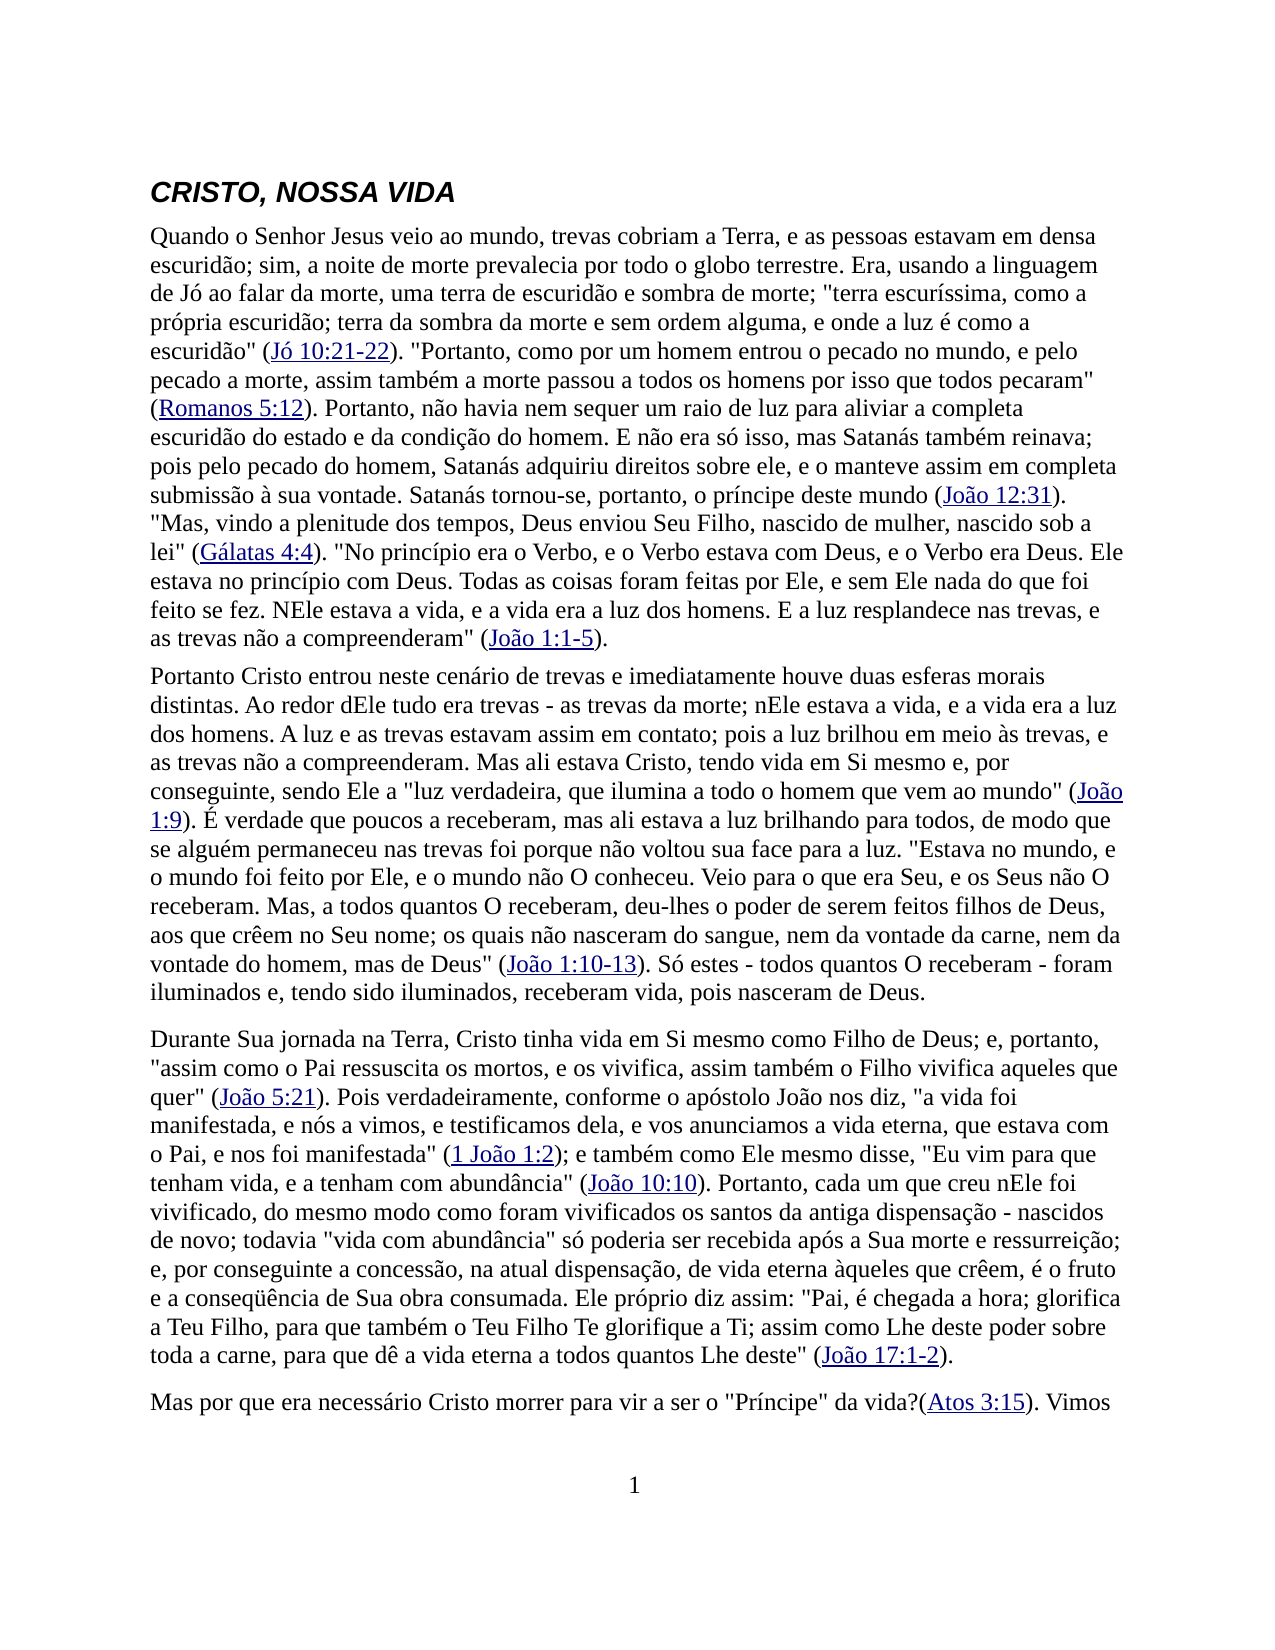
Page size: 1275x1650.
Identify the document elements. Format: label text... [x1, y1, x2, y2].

subtitle CRISTO, NOSSA VIDA [150, 175, 1125, 208]
text Mas por que era necessário Cristo morrer para vir a ser o "Príncipe" da vida?(Atos 3:15). Vimos [150, 1387, 1125, 1416]
text Quando o Senhor Jesus veio ao mundo, trevas cobriam a Terra, e as pessoas estavam em densa escuridão; sim, a noite de morte prevalecia por todo o globo terrestre. Era, usando a linguagem de Jó ao falar da morte, uma terra de escuridão e sombra de morte; "terra escuríssima, como a própria escuridão; terra da sombra da morte e sem ordem alguma, e onde a luz é como a escuridão" (Jó 10:21-22). "Portanto, como por um homem entrou o pecado no mundo, e pelo pecado a morte, assim também a morte passou a todos os homens por isso que todos pecaram" (Romanos 5:12). Portanto, não havia nem sequer um raio de luz para aliviar a completa escuridão do estado e da condição do homem. E não era só isso, mas Satanás também reinava; pois pelo pecado do homem, Satanás adquiriu direitos sobre ele, e o manteve assim em completa submissão à sua vontade. Satanás tornou-se, portanto, o príncipe deste mundo (João 12:31). "Mas, vindo a plenitude dos tempos, Deus enviou Seu Filho, nascido de mulher, nascido sob a lei" (Gálatas 4:4). "No princípio era o Verbo, e o Verbo estava com Deus, e o Verbo era Deus. Ele estava no princípio com Deus. Todas as coisas foram feitas por Ele, e sem Ele nada do que foi feito se fez. NEle estava a vida, e a vida era a luz dos homens. E a luz resplandece nas trevas, e as trevas não a compreenderam" (João 1:1-5). [150, 221, 1125, 652]
text Durante Sua jornada na Terra, Cristo tinha vida em Si mesmo como Filho de Deus; e, portanto, "assim como o Pai ressuscita os mortos, e os vivifica, assim também o Filho vivifica aqueles que quer" (João 5:21). Pois verdadeiramente, conforme o apóstolo João nos diz, "a vida foi manifestada, e nós a vimos, e testificamos dela, e vos anunciamos a vida eterna, que estava com o Pai, e nos foi manifestada" (1 João 1:2); e também como Ele mesmo disse, "Eu vim para que tenham vida, e a tenham com abundância" (João 10:10). Portanto, cada um que creu nEle foi vivificado, do mesmo modo como foram vivificados os santos da antiga dispensação - nascidos de novo; todavia "vida com abundância" só poderia ser recebida após a Sua morte e ressurreição; e, por conseguinte a concessão, na atual dispensação, de vida eterna àqueles que crêem, é o fruto e a conseqüência de Sua obra consumada. Ele próprio diz assim: "Pai, é chegada a hora; glorifica a Teu Filho, para que também o Teu Filho Te glorifique a Ti; assim como Lhe deste poder sobre toda a carne, para que dê a vida eterna a todos quantos Lhe deste" (João 17:1-2). [150, 1024, 1125, 1369]
text Portanto Cristo entrou neste cenário de trevas e imediatamente houve duas esferas morais distintas. Ao redor dEle tudo era trevas - as trevas da morte; nEle estava a vida, e a vida era a luz dos homens. A luz e as trevas estavam assim em contato; pois a luz brilhou em meio às trevas, e as trevas não a compreenderam. Mas ali estava Cristo, tendo vida em Si mesmo e, por conseguinte, sendo Ele a "luz verdadeira, que ilumina a todo o homem que vem ao mundo" (João 1:9). É verdade que poucos a receberam, mas ali estava a luz brilhando para todos, de modo que se alguém permaneceu nas trevas foi porque não voltou sua face para a luz. "Estava no mundo, e o mundo foi feito por Ele, e o mundo não O conheceu. Veio para o que era Seu, e os Seus não O receberam. Mas, a todos quantos O receberam, deu-lhes o poder de serem feitos filhos de Deus, aos que crêem no Seu nome; os quais não nasceram do sangue, nem da vontade da carne, nem da vontade do homem, mas de Deus" (João 1:10-13). Só estes - todos quantos O receberam - foram iluminados e, tendo sido iluminados, receberam vida, pois nasceram de Deus. [150, 661, 1125, 1006]
